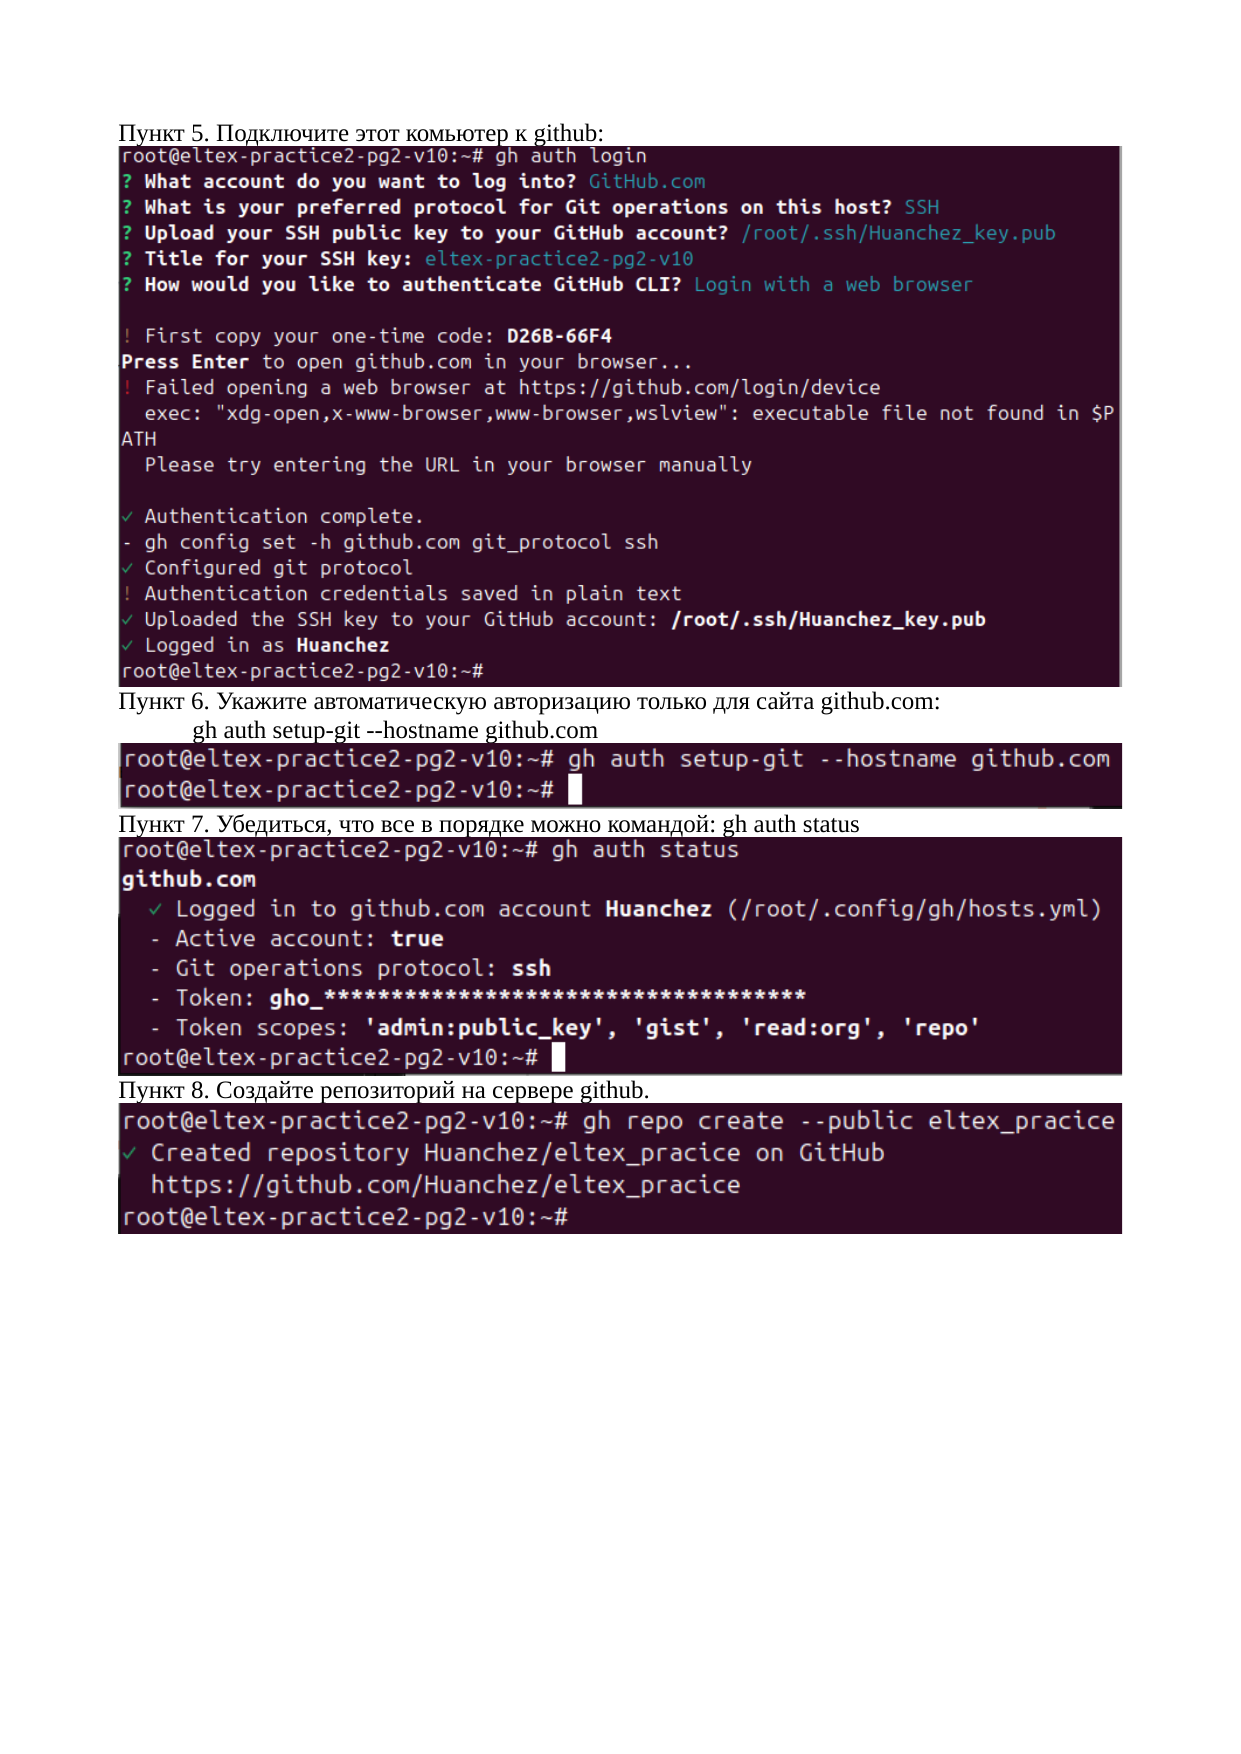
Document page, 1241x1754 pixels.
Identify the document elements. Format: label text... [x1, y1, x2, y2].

picture [118, 146, 1123, 687]
text Пункт 8. Создайте репозиторий на сервере github. [118, 1076, 1122, 1103]
picture [118, 837, 1123, 1076]
text Пункт 6. Укажите автоматическую авторизацию только для сайта github.com: [118, 687, 1122, 715]
text gh auth setup-git --hostname github.com [118, 715, 1122, 743]
picture [118, 743, 1123, 809]
text Пункт 7. Убедиться, что все в порядке можно командой: gh auth status [118, 809, 1122, 837]
text Пункт 5. Подключите этот комьютер к github: [118, 118, 1122, 146]
picture [118, 1103, 1123, 1234]
